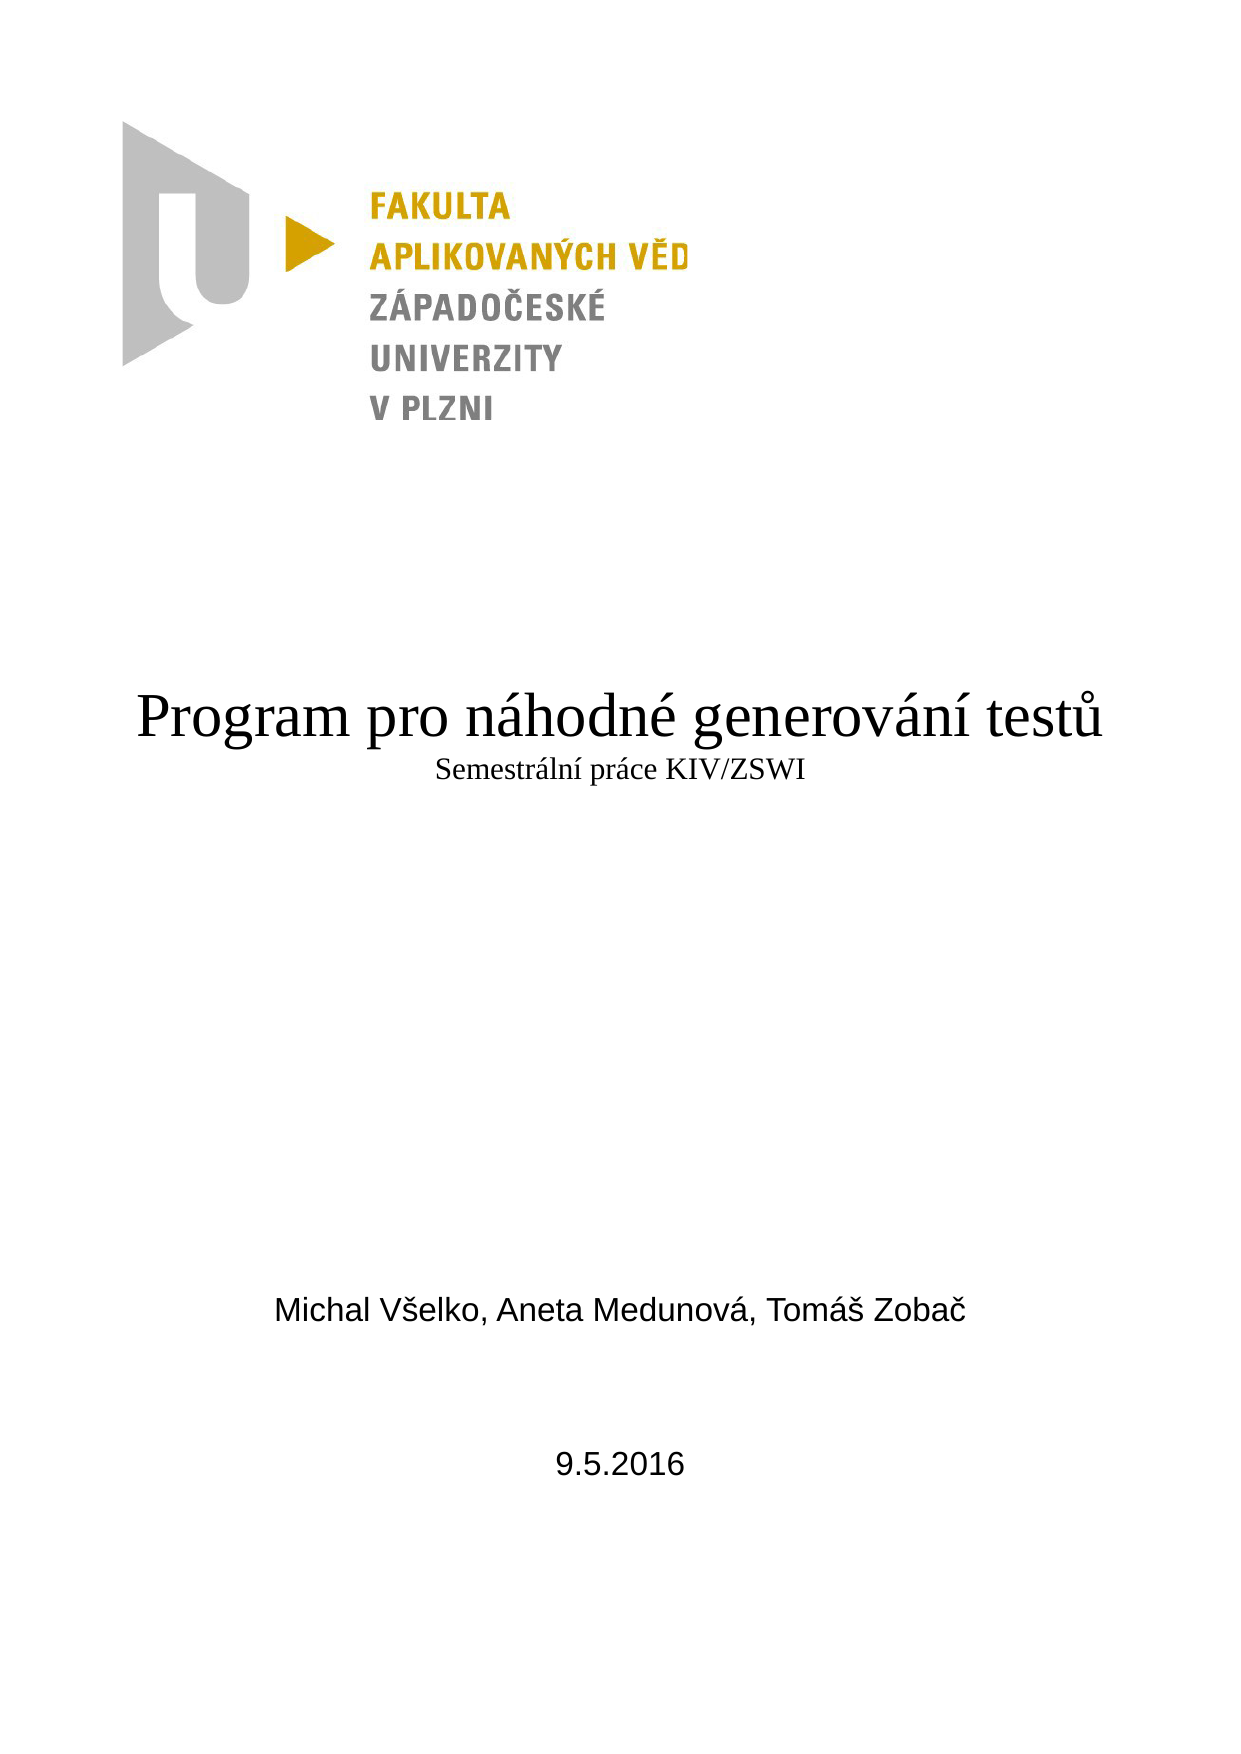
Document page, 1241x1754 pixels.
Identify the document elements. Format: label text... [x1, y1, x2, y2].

text Program pro náhodné generování testů [118, 678, 1122, 750]
text Semestrální práce KIV/ZSWI [118, 750, 1122, 786]
text Michal Všelko, Aneta Medunová, Tomáš Zobač [118, 1290, 1122, 1329]
text 9.5.2016 [118, 1444, 1122, 1482]
